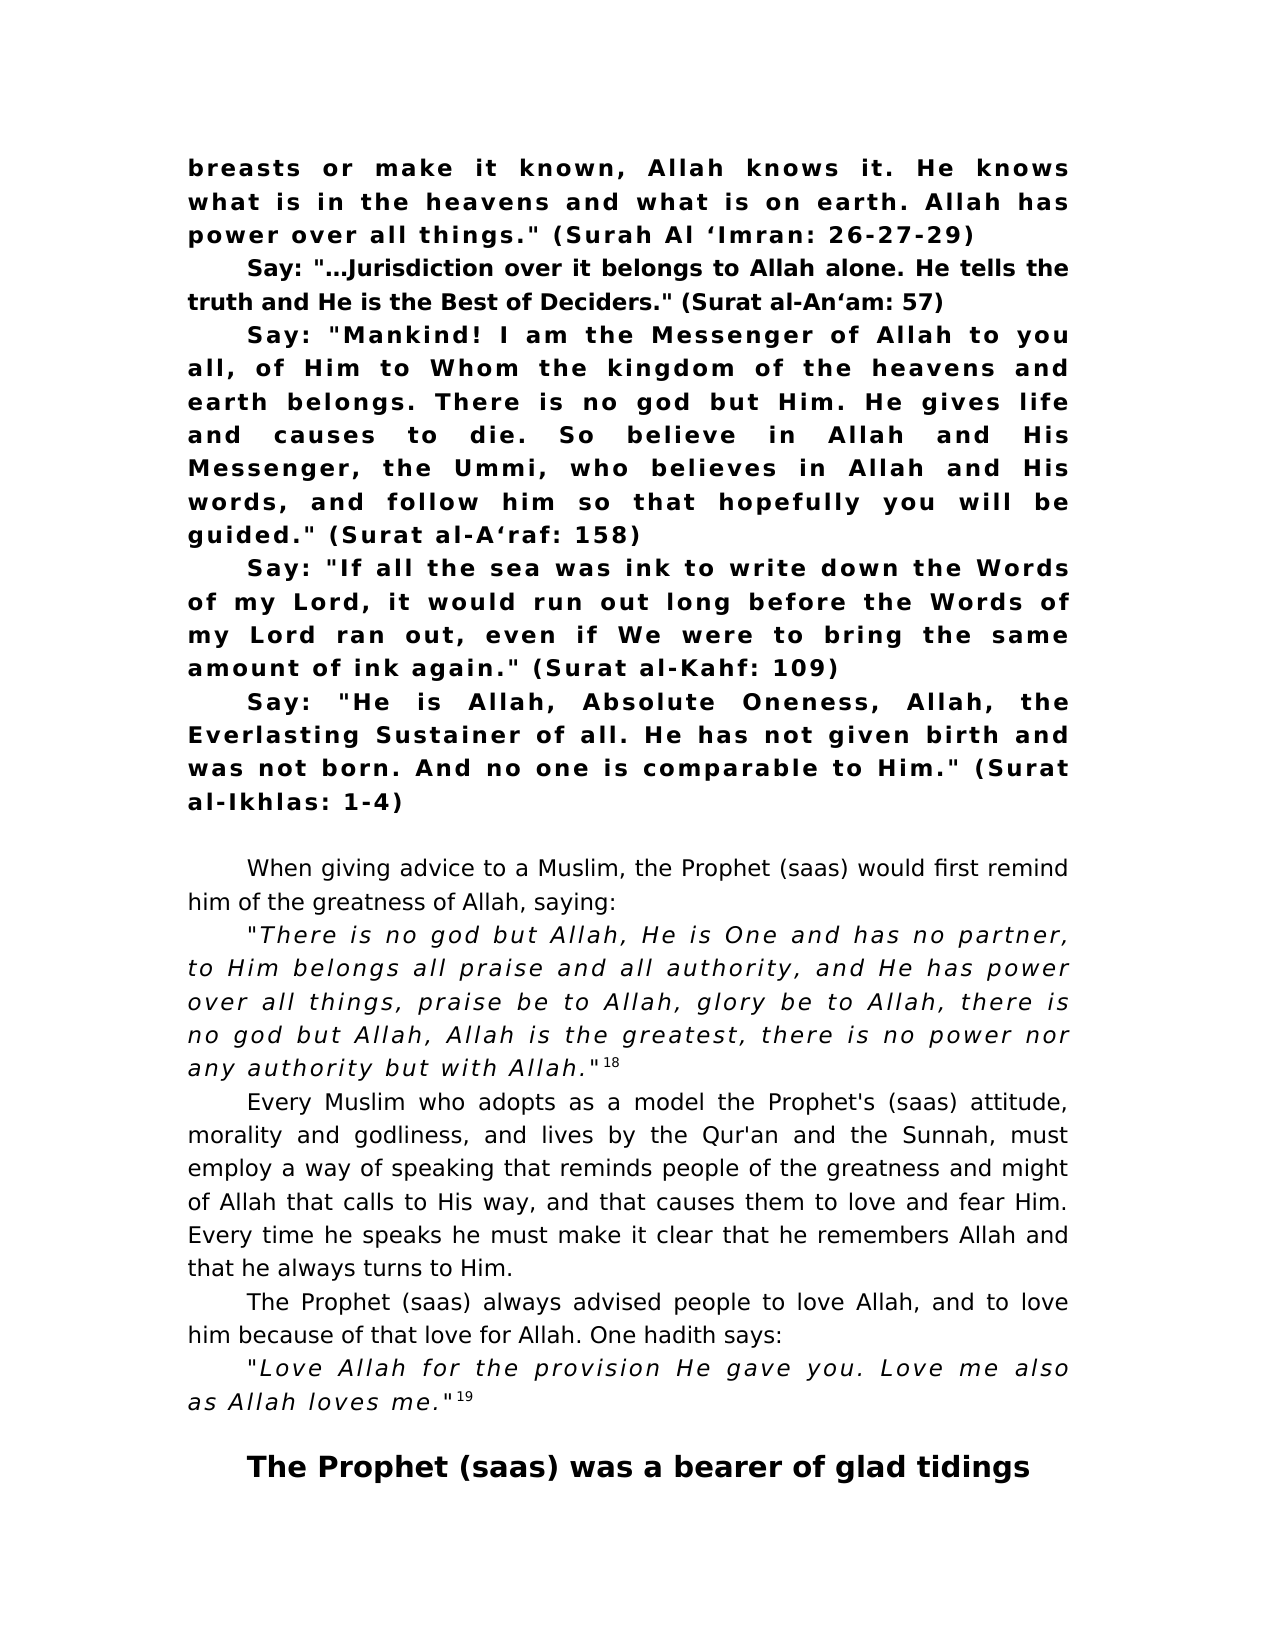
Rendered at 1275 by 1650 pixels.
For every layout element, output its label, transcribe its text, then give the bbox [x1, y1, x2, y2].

text Every Muslim who adopts as a model the Prophet's (saas) attitude, morality and godliness, and lives by the Qur'an and the Sunnah, must employ a way of speaking that reminds people of the greatness and might of Allah that calls to His way, and that causes them to love and fear Him. Every time he speaks he must make it clear that he remembers Allah and that he always turns to Him. [187, 1083, 1070, 1283]
text When giving advice to a Muslim, the Prophet (saas) would first remind him of the greatness of Allah, saying: [187, 850, 1070, 917]
text The Prophet (saas) always advised people to love Allah, and to love him because of that love for Allah. One hadith says: [187, 1283, 1070, 1350]
text "There is no god but Allah, He is One and has no partner, to Him belongs all praise and all authority, and He has power over all things, praise be to Allah, glory be to Allah, there is no god but Allah, Allah is the greatest, there is no power nor any authority but with Allah."18 [187, 917, 1070, 1083]
text breasts or make it known, Allah knows it. He knows what is in the heavens and what is on earth. Allah has power over all things." (Surah Al ‘Imran: 26-27-29) [187, 150, 1070, 250]
text Say: "If all the sea was ink to write down the Words of my Lord, it would run out long before the Words of my Lord ran out, even if We were to bring the same amount of ink again." (Surat al-Kahf: 109) [187, 550, 1070, 683]
text The Prophet (saas) was a bearer of glad tidings [187, 1450, 1070, 1484]
text Say: "…Jurisdiction over it belongs to Allah alone. He tells the truth and He is the Best of Deciders." (Surat al-An‘am: 57) [187, 250, 1070, 317]
text "Love Allah for the provision He gave you. Love me also as Allah loves me."19 [187, 1350, 1070, 1417]
text Say: "He is Allah, Absolute Oneness, Allah, the Everlasting Sustainer of all. He has not given birth and was not born. And no one is comparable to Him." (Surat al-Ikhlas: 1-4) [187, 683, 1070, 817]
text Say: "Mankind! I am the Messenger of Allah to you all, of Him to Whom the kingdom of the heavens and earth belongs. There is no god but Him. He gives life and causes to die. So believe in Allah and His Messenger, the Ummi, who believes in Allah and His words, and follow him so that hopefully you will be guided." (Surat al-A‘raf: 158) [187, 317, 1070, 550]
